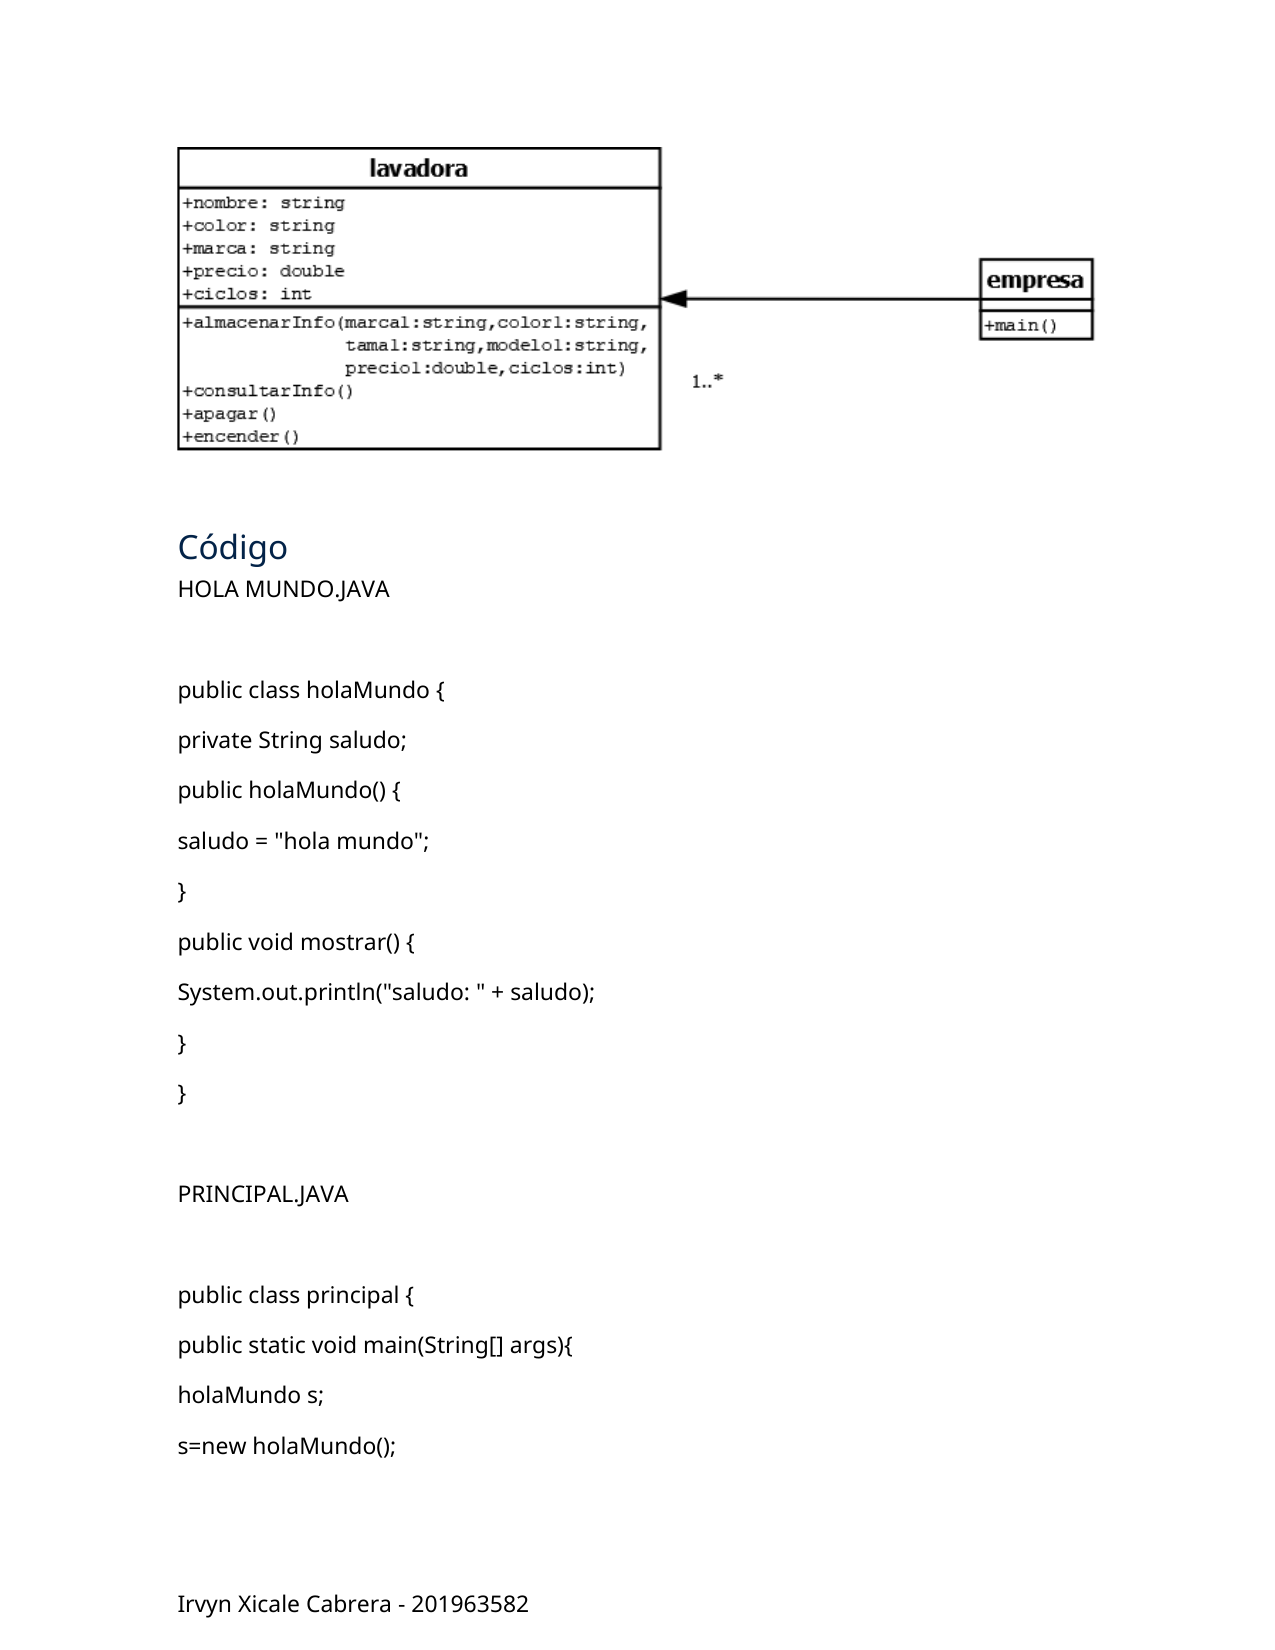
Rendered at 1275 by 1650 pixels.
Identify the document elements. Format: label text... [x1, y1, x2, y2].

text public static void main(String[] args){ [177, 1329, 1098, 1360]
text private String saludo; [177, 724, 1098, 755]
text System.out.println("saludo: " + saludo); [177, 976, 1098, 1007]
text saludo = "hola mundo"; [177, 825, 1098, 856]
text public class principal { [177, 1278, 1098, 1310]
text holaMundo s; [177, 1379, 1098, 1411]
text public class holaMundo { [177, 673, 1098, 705]
text PRINCIPAL.JAVA [177, 1178, 1098, 1209]
text public void mostrar() { [177, 926, 1098, 957]
text HOLA MUNDO.JAVA [177, 573, 1098, 604]
text } [177, 875, 1098, 906]
text s=new holaMundo(); [177, 1430, 1098, 1461]
text } [177, 1026, 1098, 1058]
text public holaMundo() { [177, 774, 1098, 806]
text } [177, 1077, 1098, 1108]
subtitle Código [177, 524, 1098, 569]
picture [177, 147, 1098, 452]
